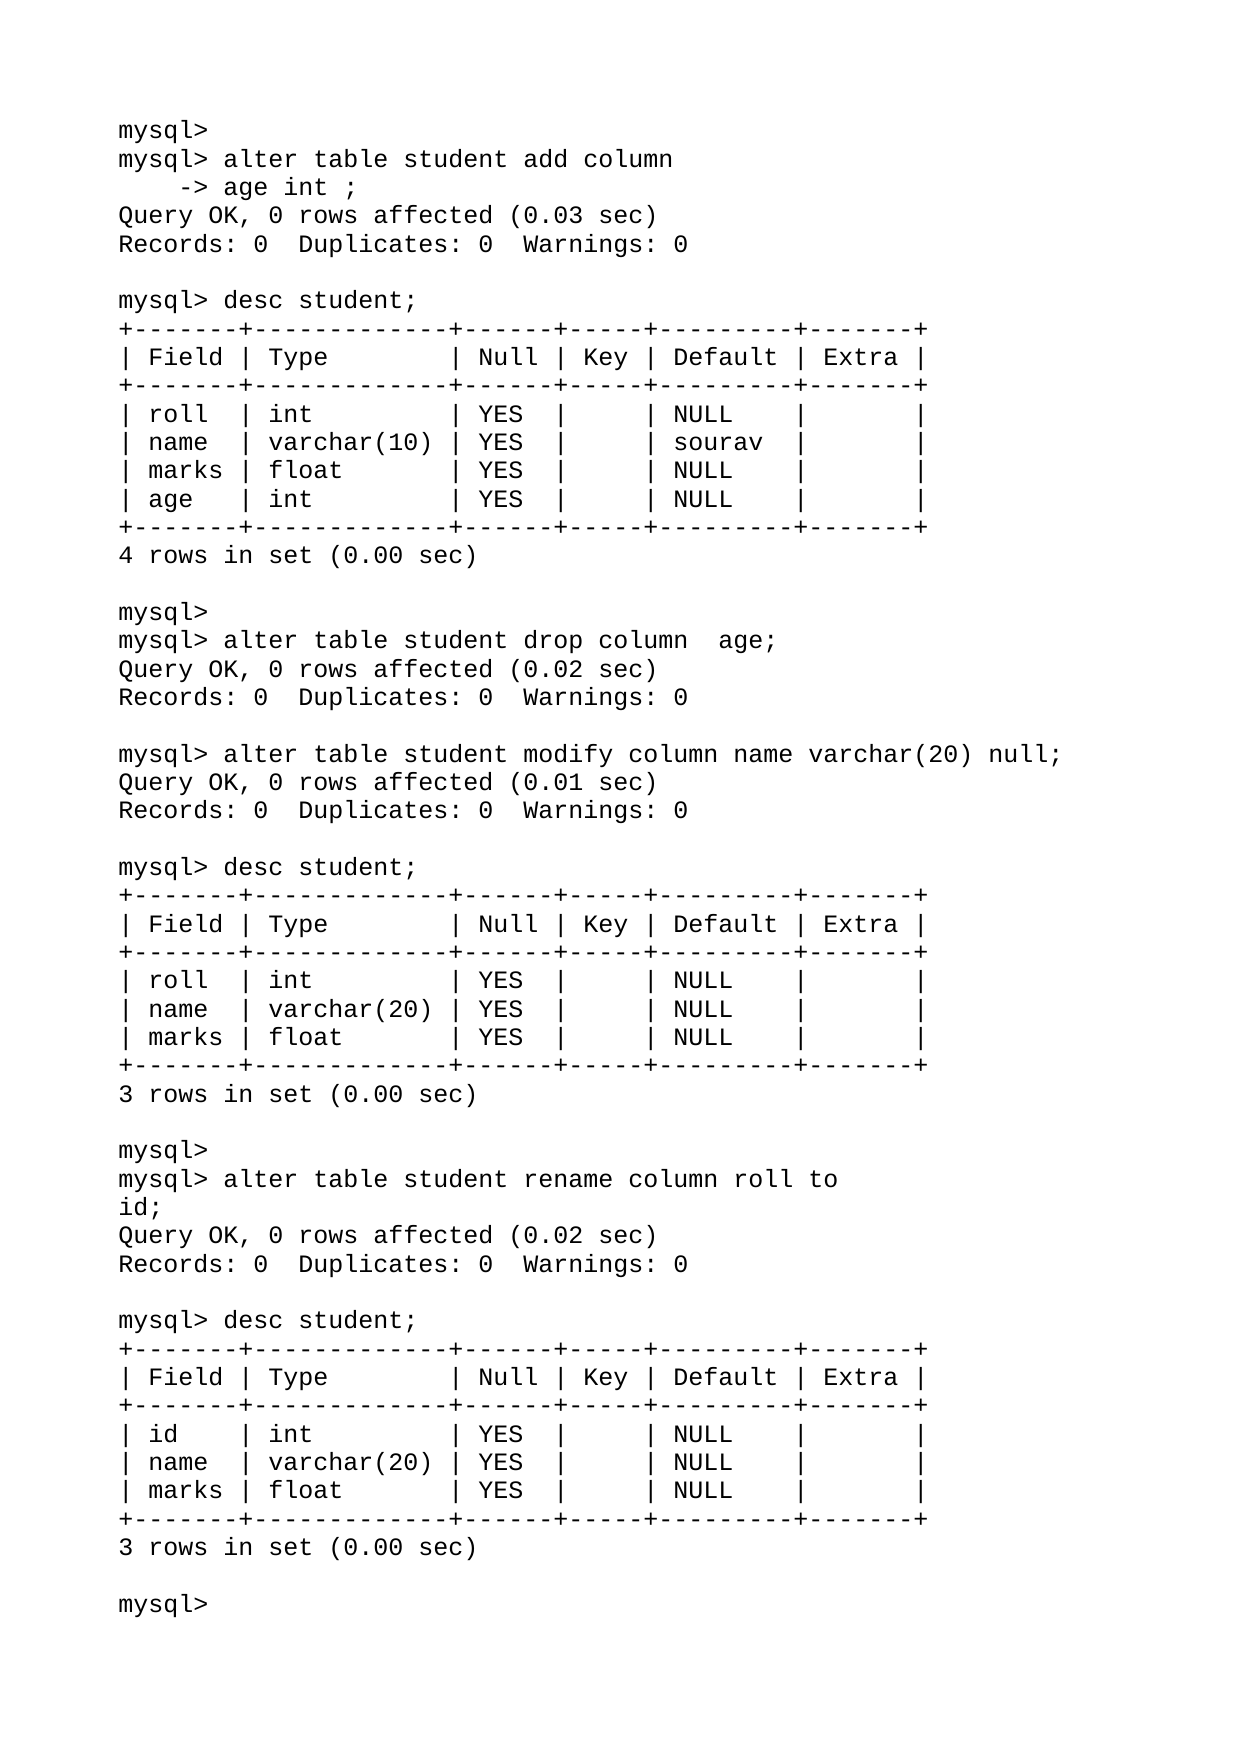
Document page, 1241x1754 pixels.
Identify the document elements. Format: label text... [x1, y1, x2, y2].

text mysql> desc student; [118, 1308, 1122, 1336]
text Records: 0 Duplicates: 0 Warnings: 0 [118, 231, 1122, 260]
text mysql> alter table student rename column roll to [118, 1166, 1122, 1195]
text | marks | float | YES | | NULL | | [118, 458, 1122, 486]
text +-------+-------------+------+-----+---------+-------+ [118, 1506, 1122, 1535]
text id; [118, 1195, 1122, 1223]
text | name | varchar(20) | YES | | NULL | | [118, 996, 1122, 1025]
text Query OK, 0 rows affected (0.02 sec) [118, 656, 1122, 685]
text +-------+-------------+------+-----+---------+-------+ [118, 1053, 1122, 1081]
text mysql> desc student; [118, 288, 1122, 316]
text | marks | float | YES | | NULL | | [118, 1478, 1122, 1506]
text | Field | Type | Null | Key | Default | Extra | [118, 345, 1122, 373]
text Records: 0 Duplicates: 0 Warnings: 0 [118, 685, 1122, 713]
text +-------+-------------+------+-----+---------+-------+ [118, 1393, 1122, 1421]
text -> age int ; [118, 175, 1122, 203]
text +-------+-------------+------+-----+---------+-------+ [118, 316, 1122, 345]
text +-------+-------------+------+-----+---------+-------+ [118, 1336, 1122, 1365]
text mysql> [118, 1591, 1122, 1620]
text mysql> [118, 1138, 1122, 1166]
text mysql> [118, 600, 1122, 628]
text mysql> alter table student add column [118, 146, 1122, 175]
text | Field | Type | Null | Key | Default | Extra | [118, 911, 1122, 940]
text | Field | Type | Null | Key | Default | Extra | [118, 1365, 1122, 1393]
text +-------+-------------+------+-----+---------+-------+ [118, 940, 1122, 968]
text +-------+-------------+------+-----+---------+-------+ [118, 515, 1122, 543]
text | id | int | YES | | NULL | | [118, 1421, 1122, 1450]
text 4 rows in set (0.00 sec) [118, 543, 1122, 571]
text mysql> desc student; [118, 855, 1122, 883]
text mysql> [118, 118, 1122, 146]
text Query OK, 0 rows affected (0.02 sec) [118, 1223, 1122, 1251]
text 3 rows in set (0.00 sec) [118, 1535, 1122, 1563]
text +-------+-------------+------+-----+---------+-------+ [118, 883, 1122, 911]
text | marks | float | YES | | NULL | | [118, 1025, 1122, 1053]
text +-------+-------------+------+-----+---------+-------+ [118, 373, 1122, 401]
text | name | varchar(20) | YES | | NULL | | [118, 1450, 1122, 1478]
text Records: 0 Duplicates: 0 Warnings: 0 [118, 1251, 1122, 1280]
text Query OK, 0 rows affected (0.03 sec) [118, 203, 1122, 231]
text mysql> alter table student modify column name varchar(20) null; [118, 741, 1122, 770]
text Records: 0 Duplicates: 0 Warnings: 0 [118, 798, 1122, 826]
text 3 rows in set (0.00 sec) [118, 1081, 1122, 1110]
text | age | int | YES | | NULL | | [118, 486, 1122, 515]
text | roll | int | YES | | NULL | | [118, 968, 1122, 996]
text | roll | int | YES | | NULL | | [118, 401, 1122, 430]
text mysql> alter table student drop column age; [118, 628, 1122, 656]
text Query OK, 0 rows affected (0.01 sec) [118, 770, 1122, 798]
text | name | varchar(10) | YES | | sourav | | [118, 430, 1122, 458]
